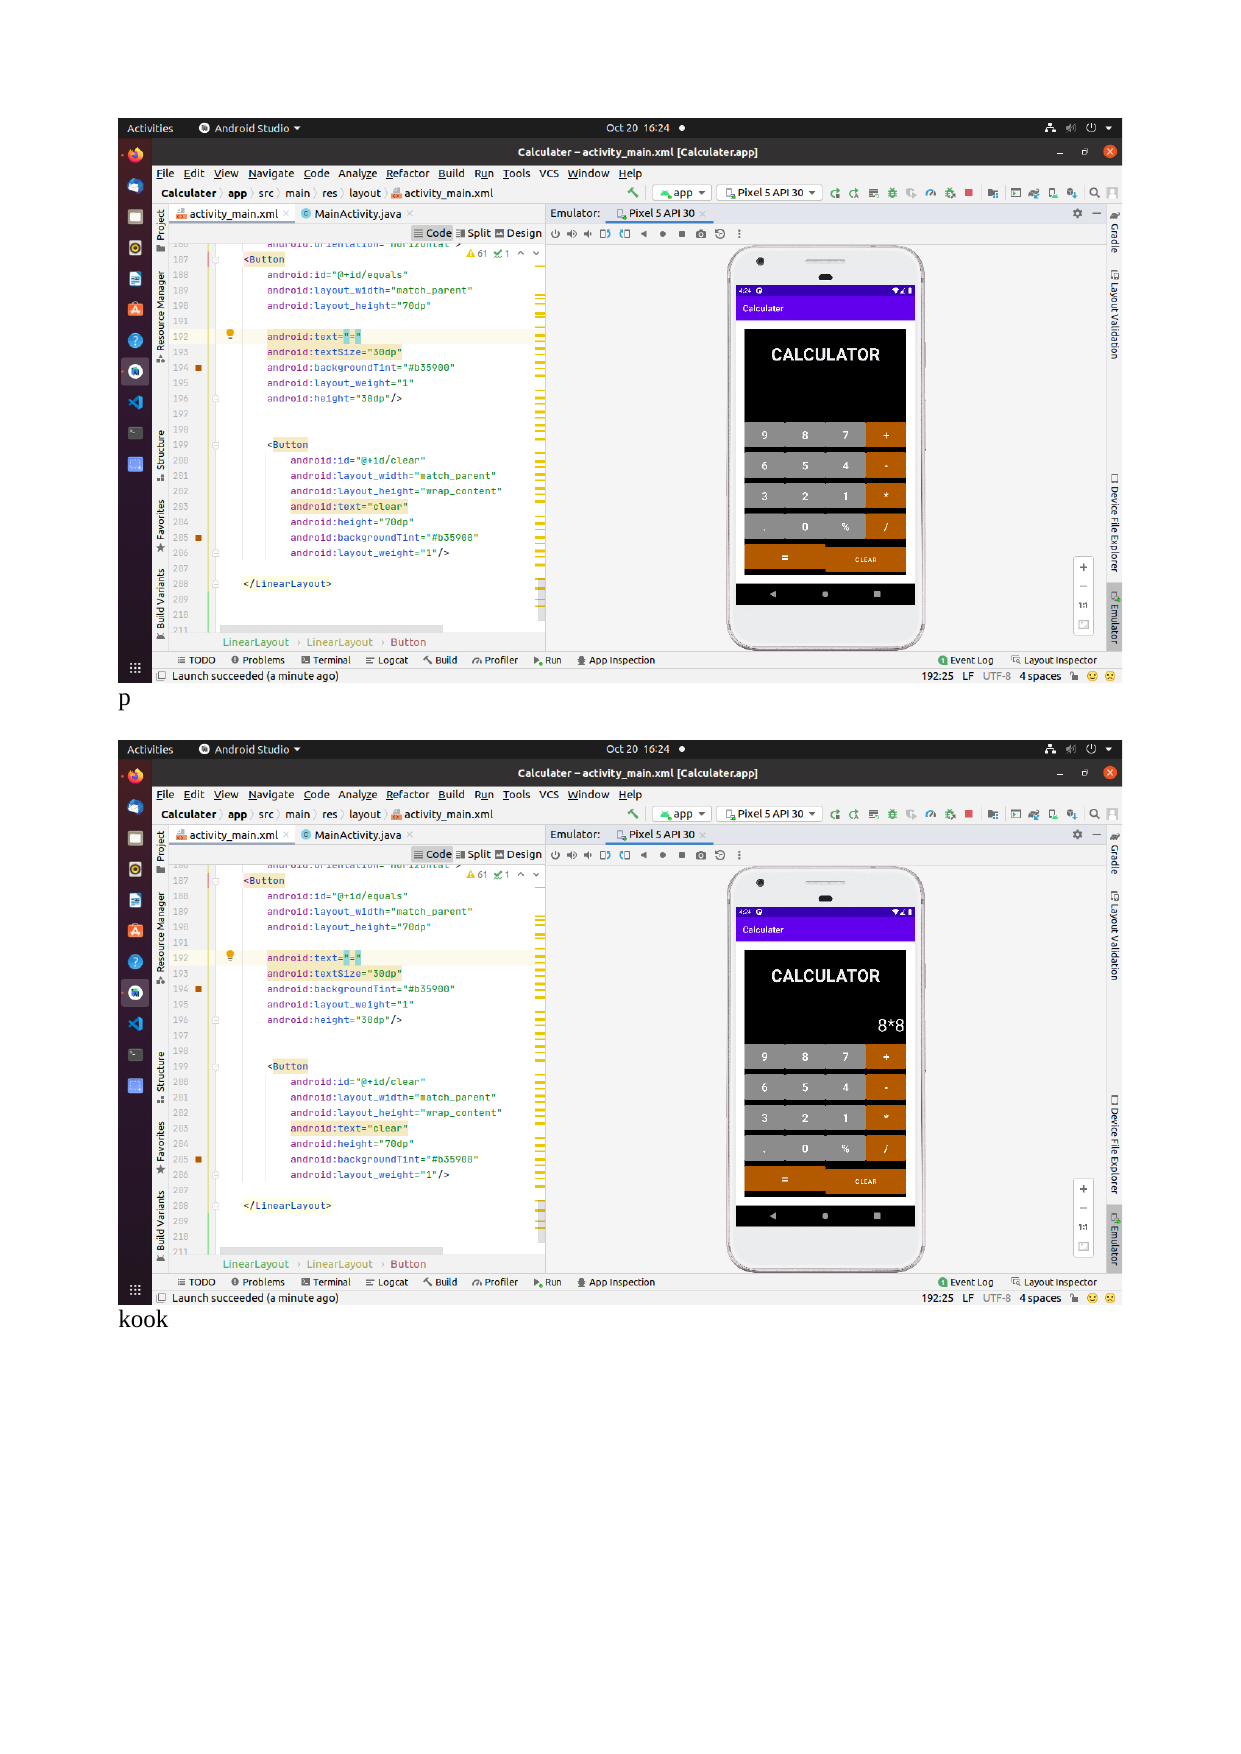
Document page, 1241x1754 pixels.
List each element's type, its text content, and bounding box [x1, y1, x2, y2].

picture [118, 740, 1123, 1305]
picture [118, 118, 1123, 683]
text p [118, 683, 1122, 711]
text kook [118, 1305, 1122, 1333]
